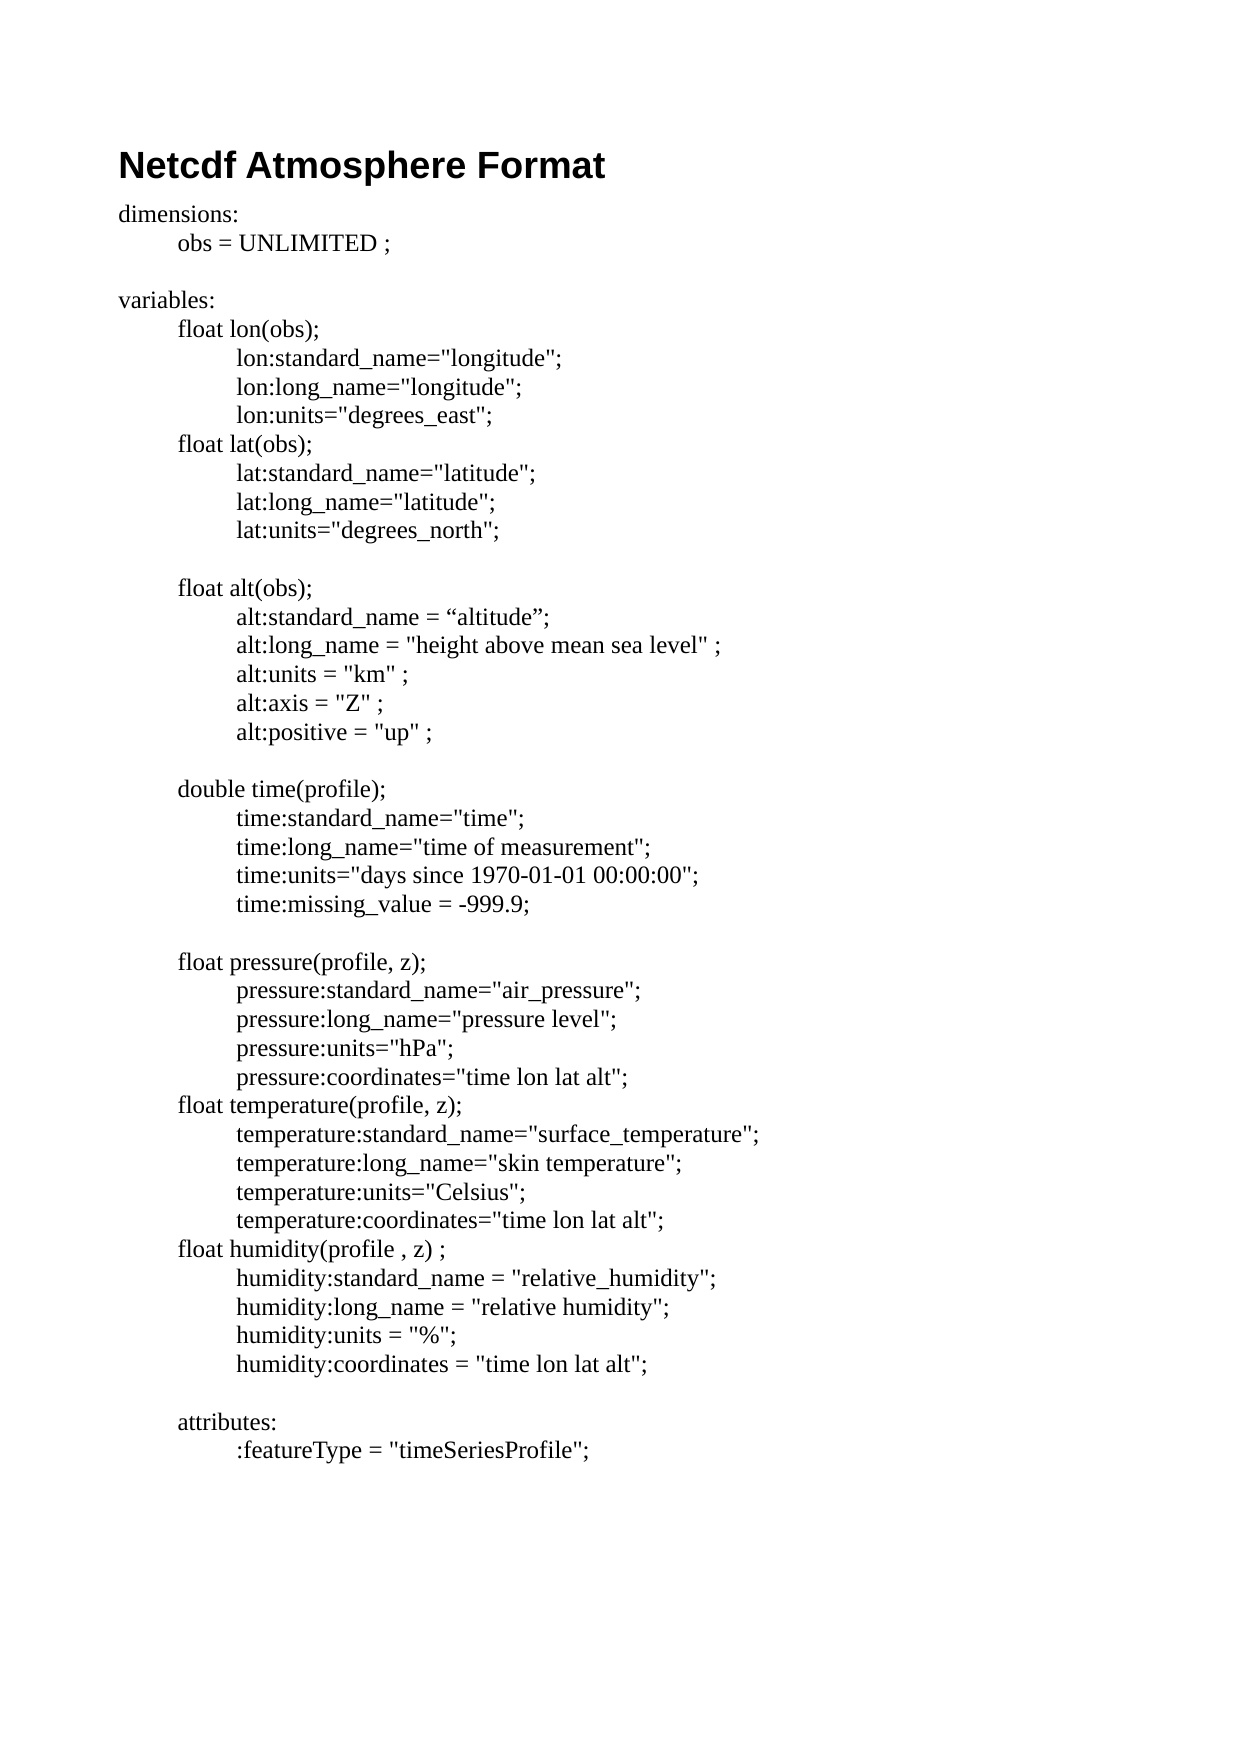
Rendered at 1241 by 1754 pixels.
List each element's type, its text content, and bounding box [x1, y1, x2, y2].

text lon:units="degrees_east"; [118, 401, 1122, 429]
text lat:long_name="latitude"; [118, 487, 1122, 516]
text temperature:standard_name="surface_temperature"; [118, 1119, 1122, 1148]
text double time(profile); [118, 774, 1122, 803]
text alt:standard_name = “altitude”; [118, 602, 1122, 631]
text humidity:coordinates = "time lon lat alt"; [118, 1349, 1122, 1378]
text time:units="days since 1970-01-01 00:00:00"; [118, 861, 1122, 889]
text time:long_name="time of measurement"; [118, 832, 1122, 861]
text time:standard_name="time"; [118, 803, 1122, 832]
text float temperature(profile, z); [118, 1091, 1122, 1119]
text alt:axis = "Z" ; [118, 688, 1122, 717]
text float pressure(profile, z); [118, 947, 1122, 976]
text pressure:units="hPa"; [118, 1033, 1122, 1062]
text humidity:units = "%"; [118, 1321, 1122, 1349]
text lon:standard_name="longitude"; [118, 343, 1122, 372]
text lat:units="degrees_north"; [118, 516, 1122, 544]
text temperature:long_name="skin temperature"; [118, 1148, 1122, 1177]
text time:missing_value = -999.9; [118, 889, 1122, 918]
text float lon(obs); [118, 314, 1122, 343]
text float humidity(profile , z) ; [118, 1234, 1122, 1263]
text lat:standard_name="latitude"; [118, 458, 1122, 487]
text temperature:units="Celsius"; [118, 1177, 1122, 1206]
text pressure:standard_name="air_pressure"; [118, 976, 1122, 1004]
text pressure:long_name="pressure level"; [118, 1004, 1122, 1033]
text float lat(obs); [118, 429, 1122, 458]
text attributes: [118, 1407, 1122, 1436]
text lon:long_name="longitude"; [118, 372, 1122, 401]
text temperature:coordinates="time lon lat alt"; [118, 1206, 1122, 1234]
text alt:long_name = "height above mean sea level" ; [118, 631, 1122, 659]
text variables: [118, 286, 1122, 314]
text alt:positive = "up" ; [118, 717, 1122, 746]
text obs = UNLIMITED ; [118, 228, 1122, 257]
text pressure:coordinates="time lon lat alt"; [118, 1062, 1122, 1091]
text humidity:long_name = "relative humidity"; [118, 1292, 1122, 1321]
text :featureType = "timeSeriesProfile"; [118, 1436, 1122, 1464]
text dimensions: [118, 199, 1122, 228]
text alt:units = "km" ; [118, 659, 1122, 688]
text humidity:standard_name = "relative_humidity"; [118, 1263, 1122, 1292]
text float alt(obs); [118, 573, 1122, 602]
subtitle Netcdf Atmosphere Format [118, 143, 1122, 187]
